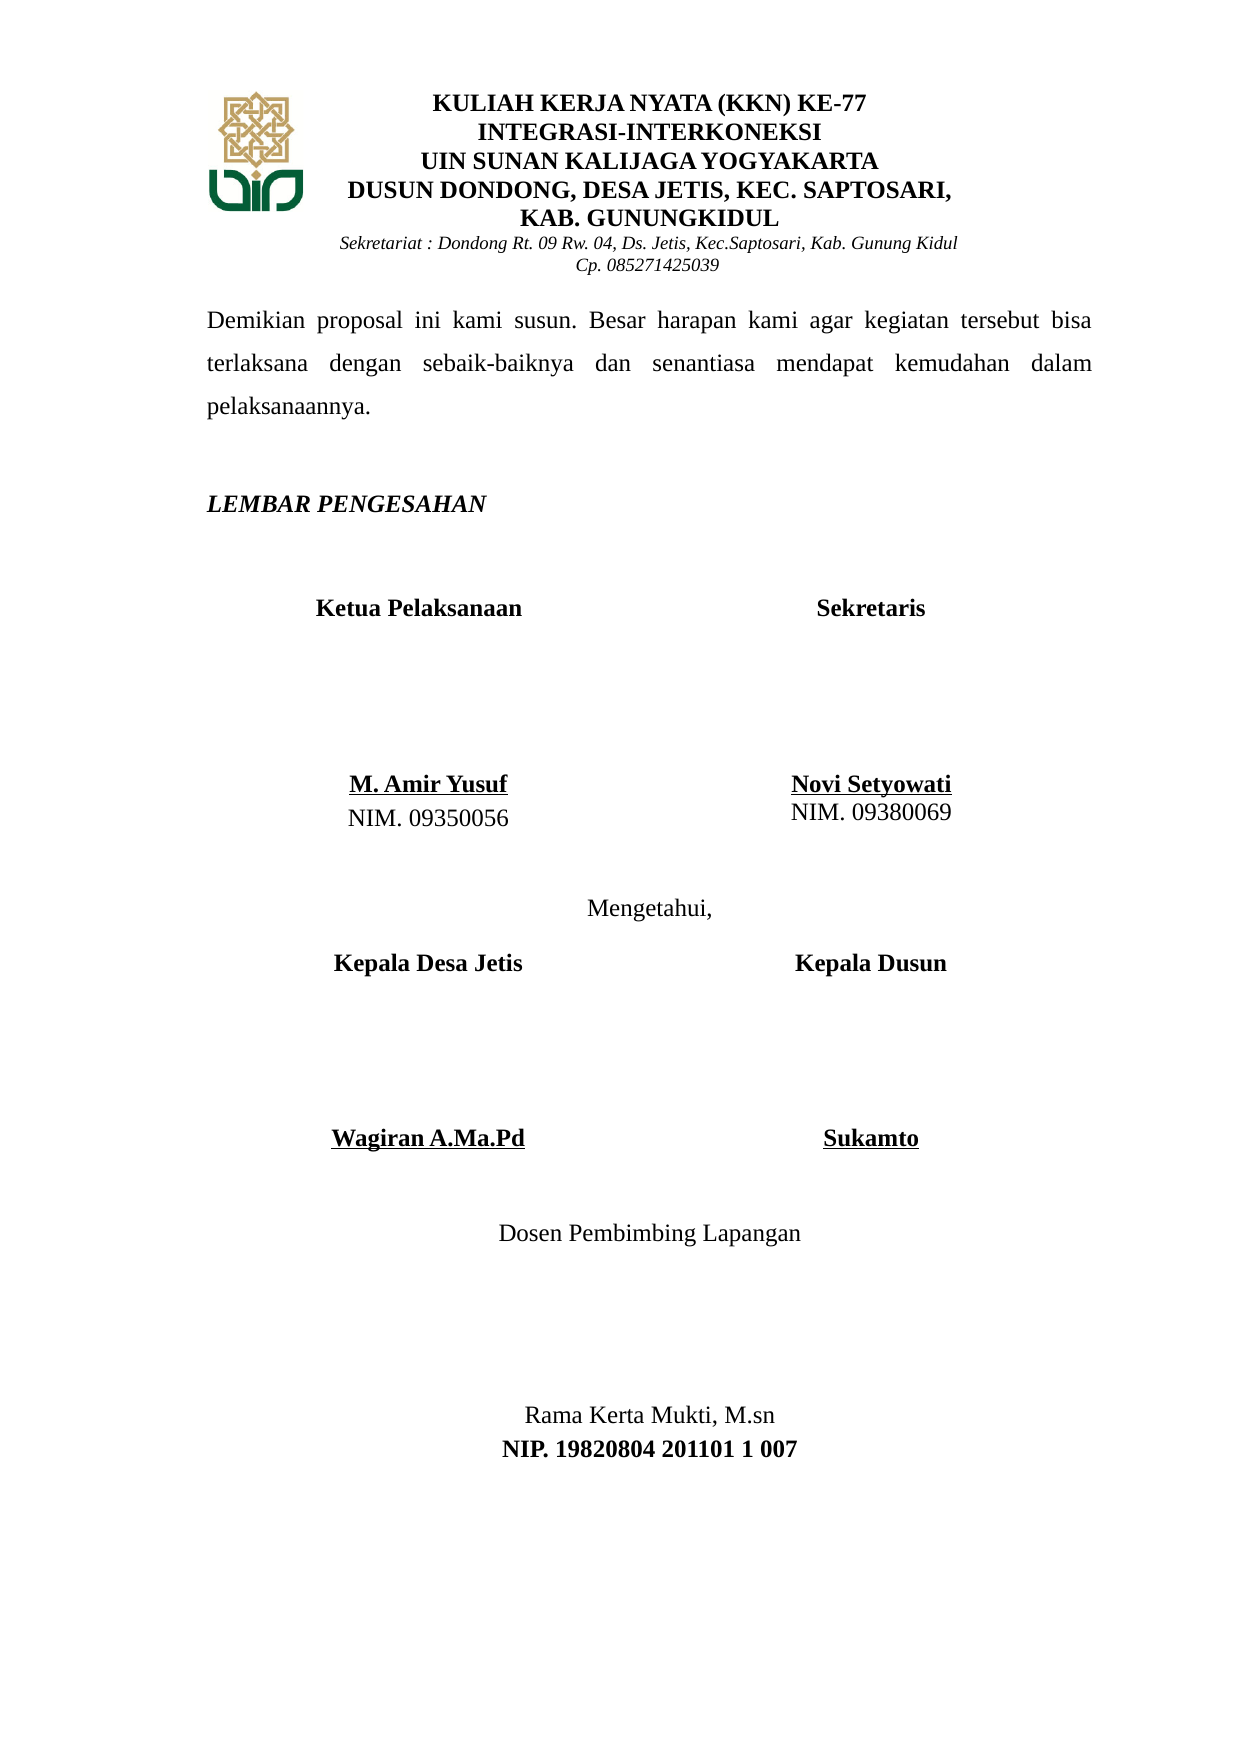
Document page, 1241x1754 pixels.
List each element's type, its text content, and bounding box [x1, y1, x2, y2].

table_header Kepala Desa Jetis [207, 942, 649, 1117]
table_header Ketua Pelaksanaan [207, 588, 649, 763]
text Mengetahui, [207, 893, 1093, 922]
text Demikian proposal ini kami susun. Besar harapan kami agar kegiatan tersebut bisa terlaksana dengan sebaik-baiknya dan senantiasa mendapat kemudahan dalam pelaksanaannya. [207, 305, 1093, 420]
text LEMBAR PENGESAHAN [207, 489, 1093, 518]
table_cell Rama Kerta Mukti, M.sn NIP. 19820804 201101 1 007 [207, 1394, 1093, 1475]
table_cell M. Amir Yusuf NIM. 09350056 [207, 763, 649, 844]
table_header Sekretaris [650, 588, 1093, 763]
picture [208, 90, 304, 212]
table_cell Novi Setyowati NIM. 09380069 [650, 763, 1093, 844]
table_header Kepala Dusun [650, 942, 1093, 1117]
table_cell Wagiran A.Ma.Pd [207, 1118, 649, 1163]
table_cell Sukamto [650, 1118, 1093, 1163]
table_header Dosen Pembimbing Lapangan [207, 1213, 1093, 1394]
